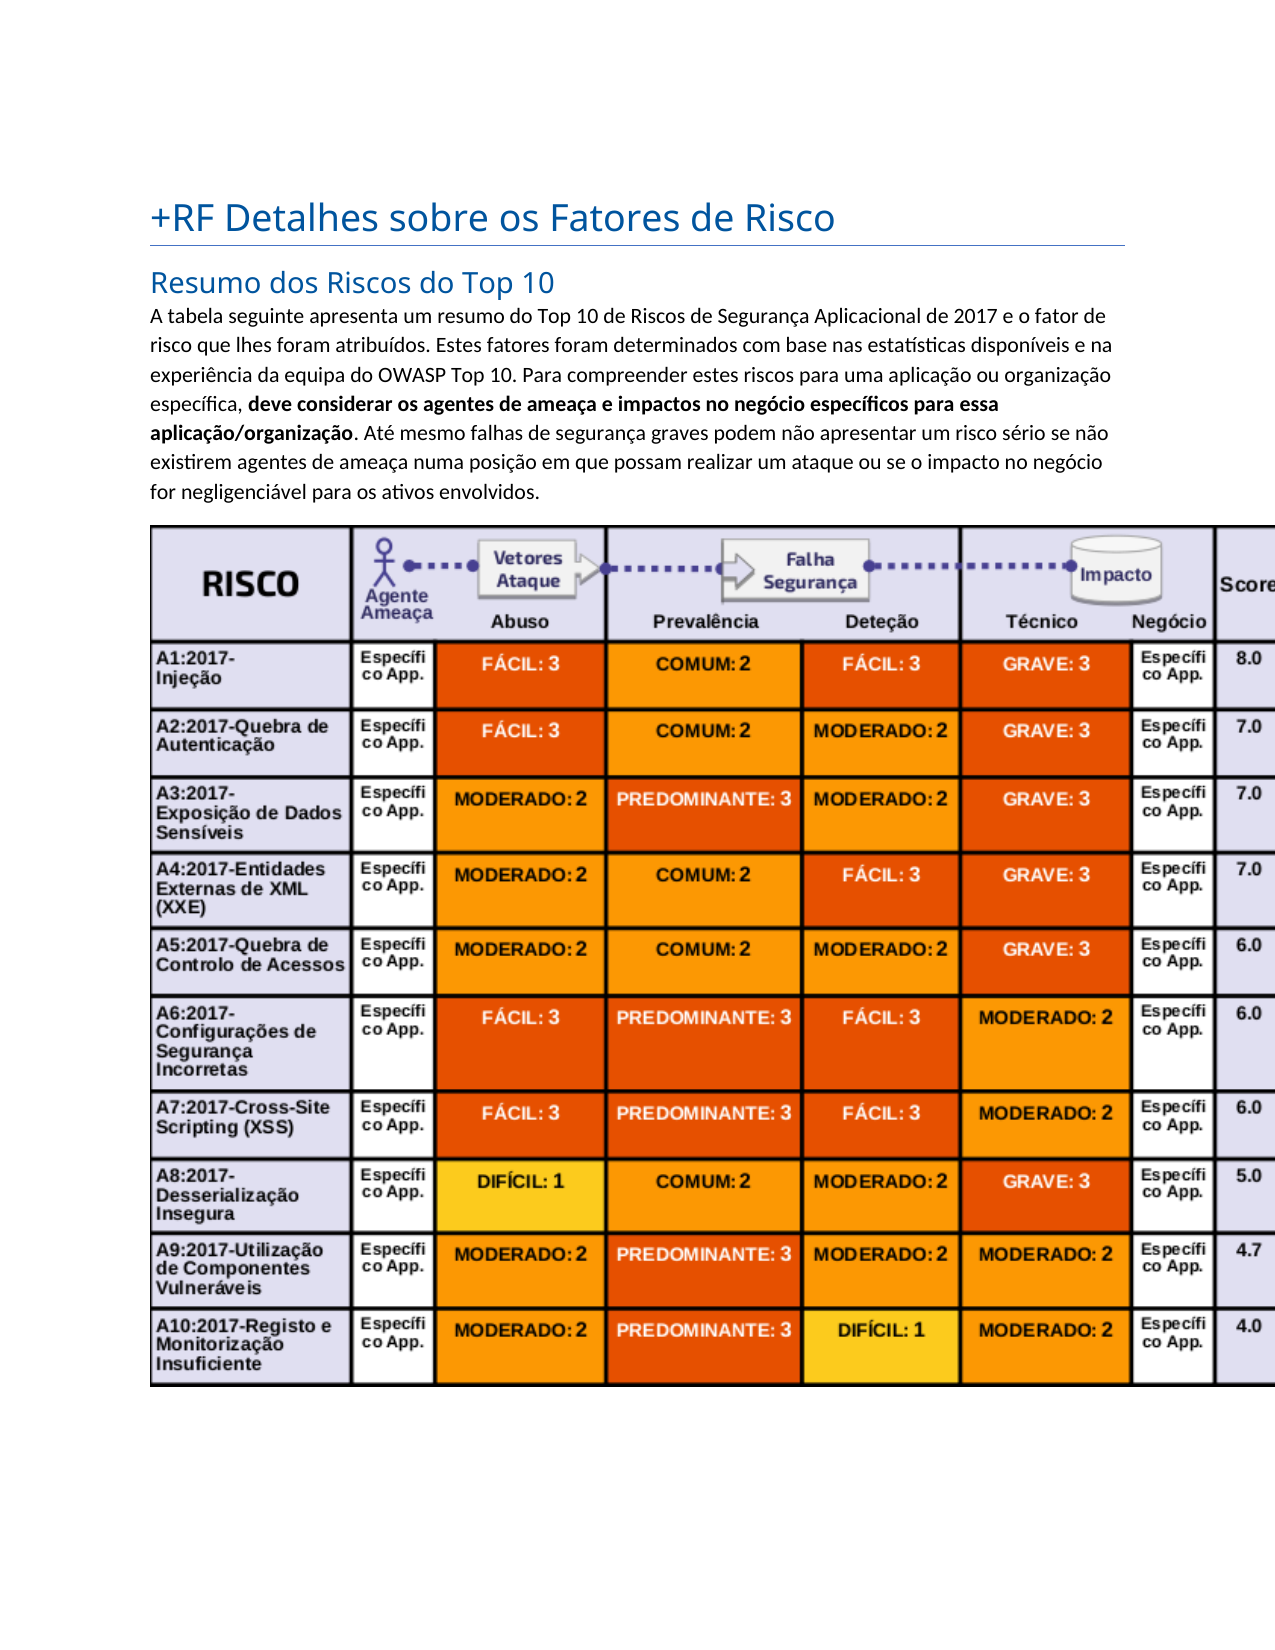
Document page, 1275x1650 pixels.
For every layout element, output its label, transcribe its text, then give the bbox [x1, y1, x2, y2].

picture [150, 525, 1275, 1387]
text A tabela seguinte apresenta um resumo do Top 10 de Riscos de Segurança Aplicacional de 2017 e o fator de risco que lhes foram atribuídos. Estes fatores foram determinados com base nas estatísticas disponíveis e na experiência da equipa do OWASP Top 10. Para compreender estes riscos para uma aplicação ou organização específica, deve considerar os agentes de ameaça e impactos no negócio específicos para essa aplicação/organização. Até mesmo falhas de segurança graves podem não apresentar um risco sério se não existirem agentes de ameaça numa posição em que possam realizar um ataque ou se o impacto no negócio for negligenciável para os ativos envolvidos. [150, 302, 1125, 504]
subtitle Resumo dos Riscos do Top 10 [150, 262, 1125, 302]
subtitle +RF Detalhes sobre os Fatores de Risco [150, 192, 1125, 245]
